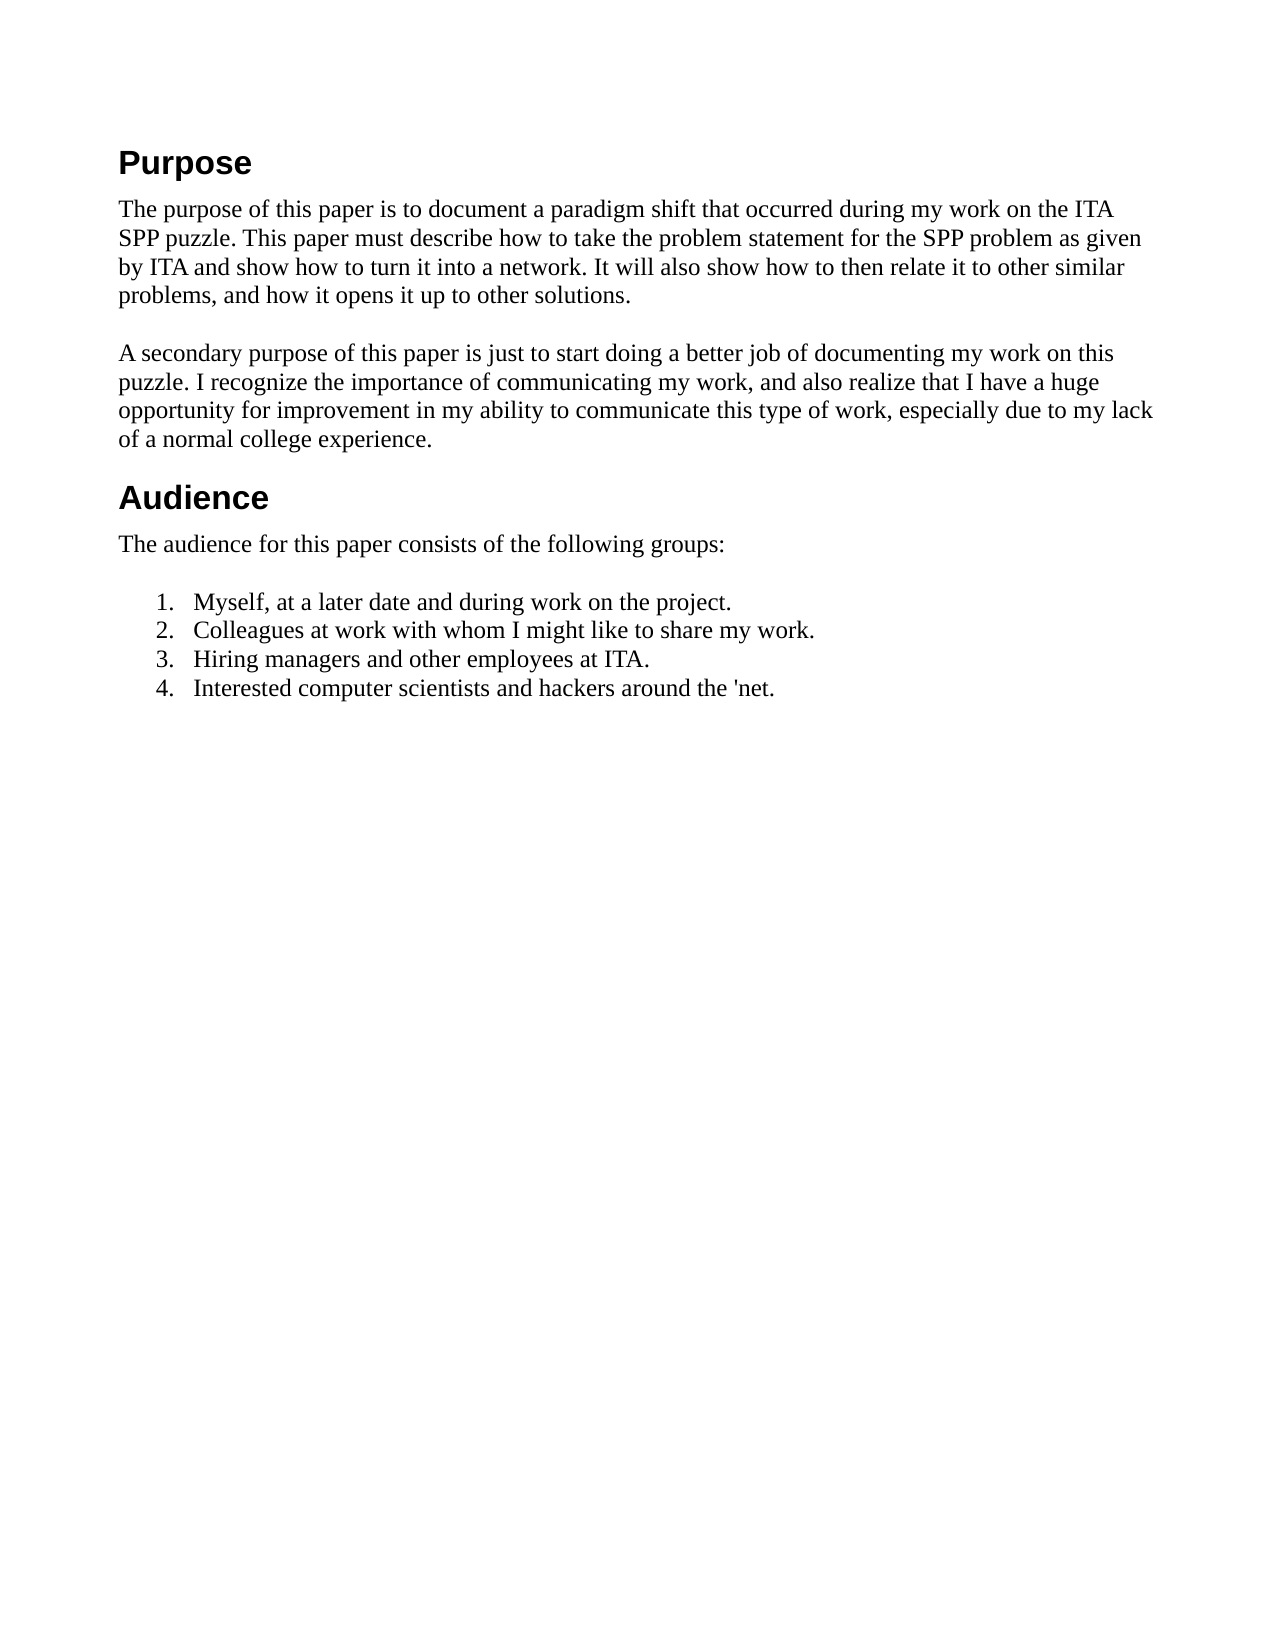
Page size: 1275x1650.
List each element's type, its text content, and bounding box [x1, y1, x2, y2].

text The audience for this paper consists of the following groups: [118, 529, 1157, 558]
text The purpose of this paper is to document a paradigm shift that occurred during my work on the ITA SPP puzzle. This paper must describe how to take the problem statement for the SPP problem as given by ITA and show how to turn it into a network. It will also show how to then relate it to other similar problems, and how it opens it up to other solutions. [118, 194, 1157, 309]
text A secondary purpose of this paper is just to start doing a better job of documenting my work on this puzzle. I recognize the importance of communicating my work, and also realize that I have a huge opportunity for improvement in my ability to communicate this type of work, especially due to my lack of a normal college experience. [118, 338, 1157, 453]
list Hiring managers and other employees at ITA. [156, 644, 1157, 673]
list Colleagues at work with whom I might like to share my work. [156, 615, 1157, 644]
list Myself, at a later date and during work on the project. [156, 587, 1157, 615]
subtitle Audience [118, 478, 1157, 517]
subtitle Purpose [118, 143, 1157, 182]
list Interested computer scientists and hackers around the 'net. [156, 673, 1157, 702]
